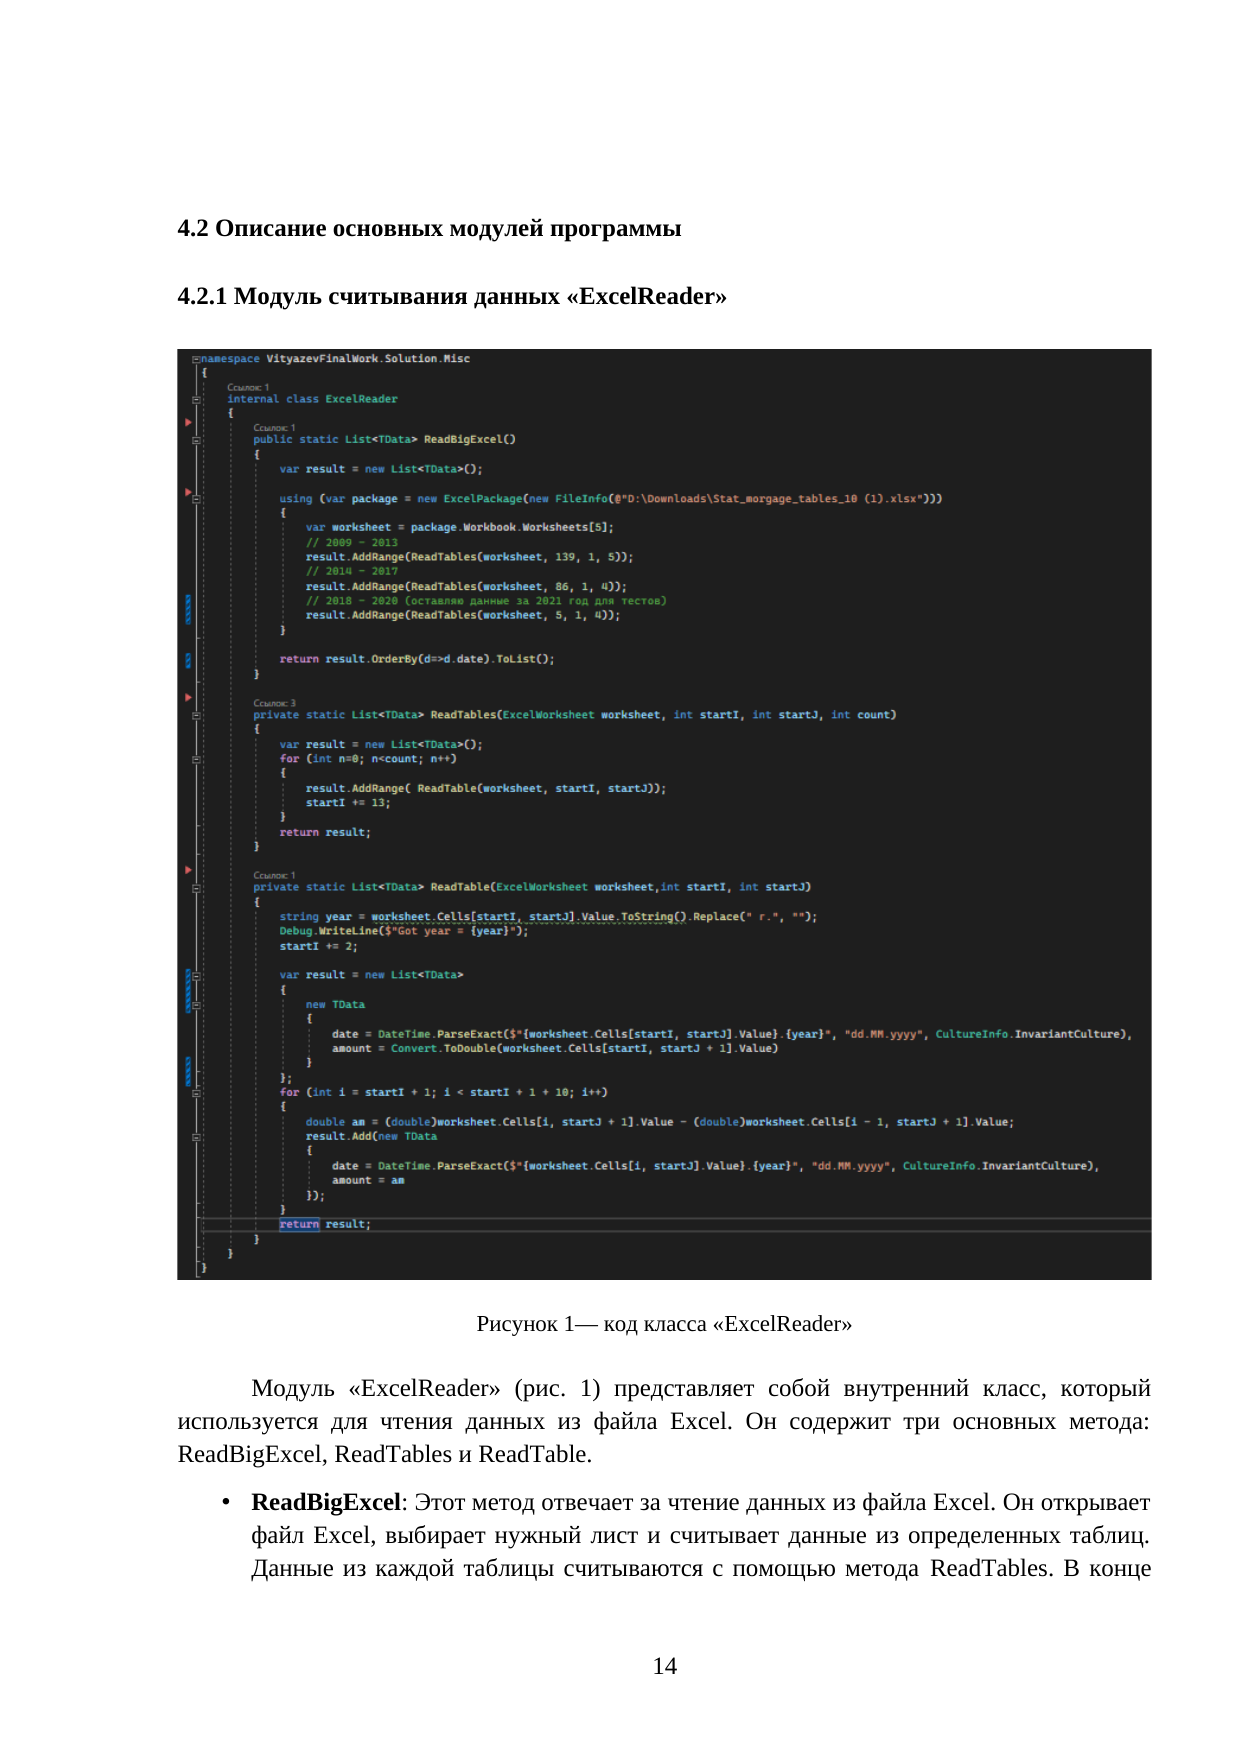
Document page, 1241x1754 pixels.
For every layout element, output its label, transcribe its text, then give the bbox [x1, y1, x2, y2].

list ReadBigExcel: Этот метод отвечает за чтение данных из файла Excel. Он открывает файл Excel, выбирает нужный лист и считывает данные из определенных таблиц. Данные из каждой таблицы считываются с помощью метода ReadTables. В конце [222, 1487, 1152, 1582]
text Модуль «ExcelReader» (рис. 1) представляет собой внутренний класс, который используется для чтения данных из файла Excel. Он содержит три основных метода: ReadBigExcel, ReadTables и ReadTable. [177, 1373, 1152, 1468]
subtitle 4.2 Описание основных модулей программы [177, 213, 1152, 242]
subtitle 4.2.1 Модуль считывания данных «ExcelReader» [177, 281, 1152, 310]
picture [177, 349, 1152, 1280]
text [177, 337, 1152, 349]
text Рисунок 1— код класса «ExcelReader» [177, 1280, 1152, 1337]
